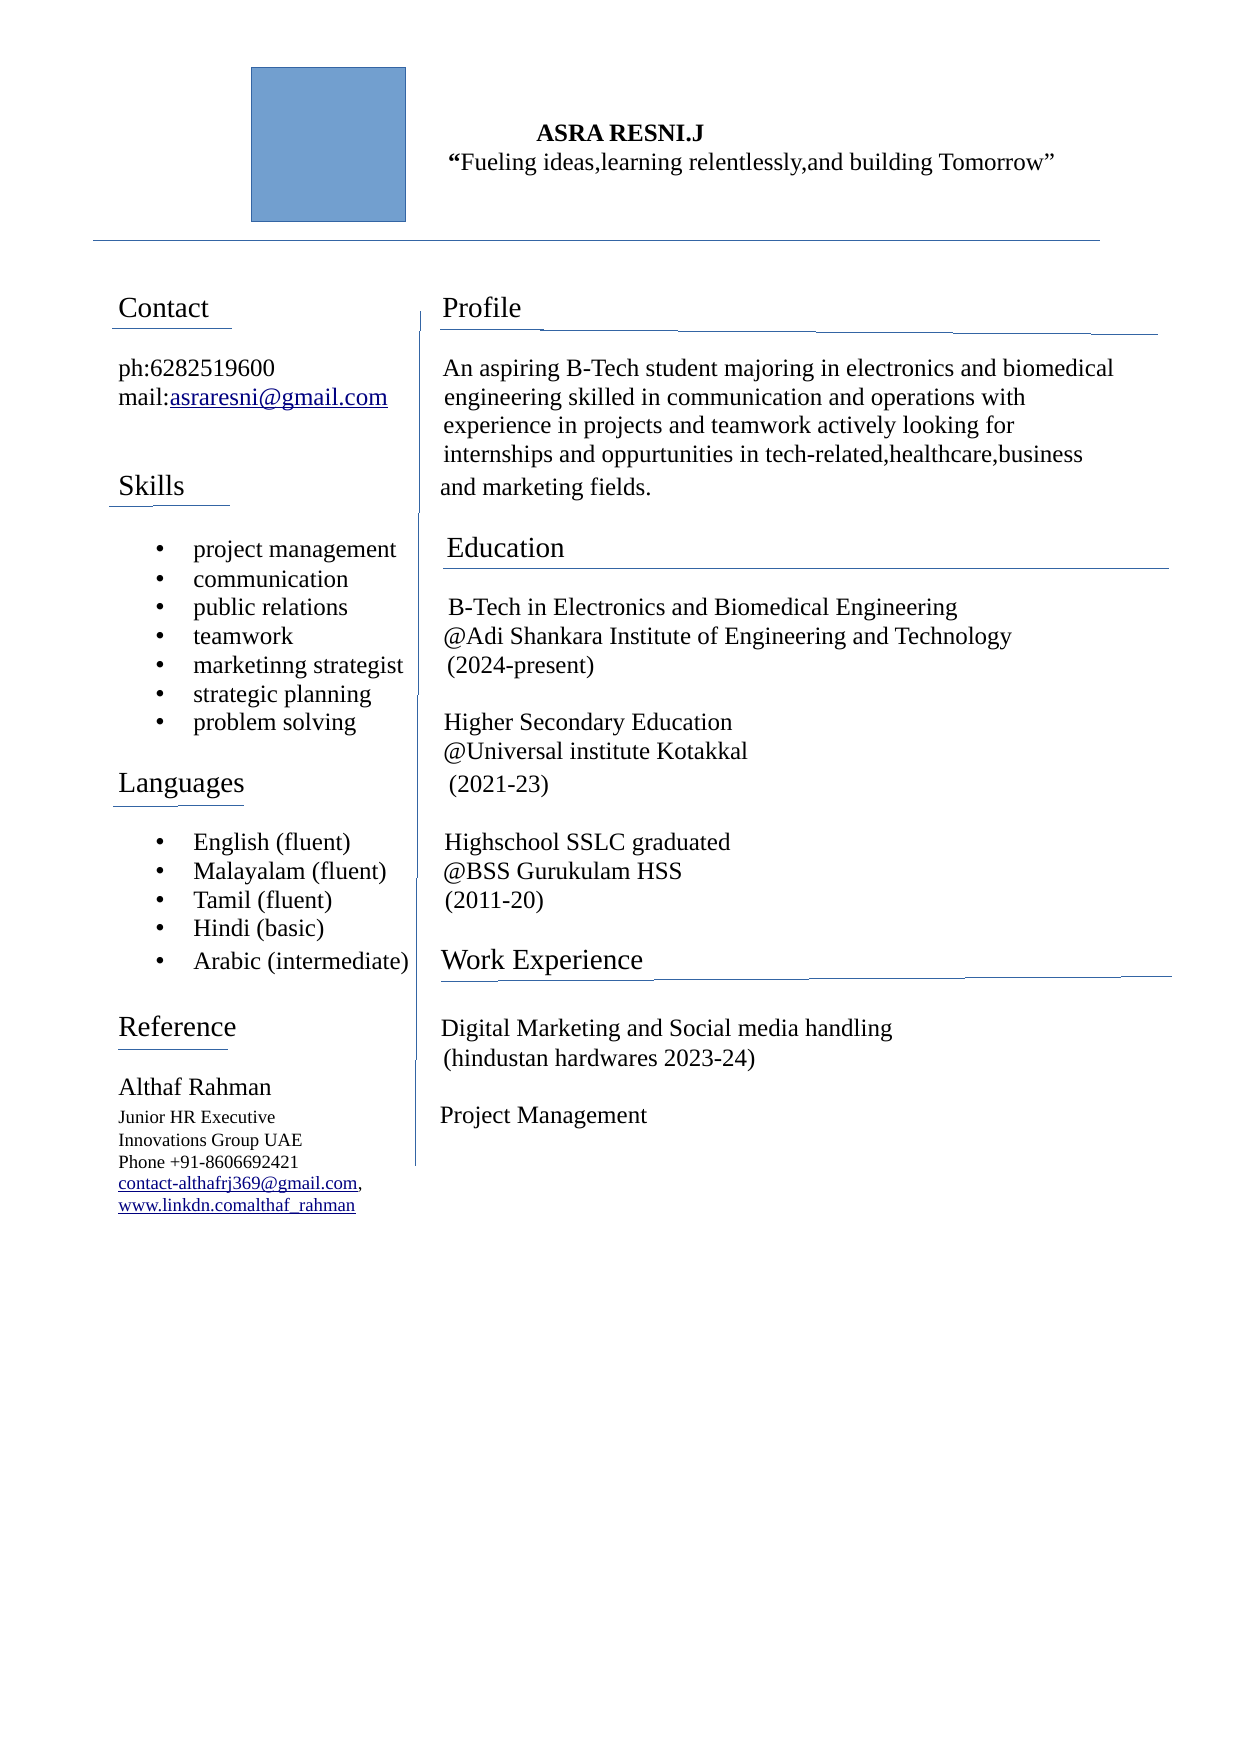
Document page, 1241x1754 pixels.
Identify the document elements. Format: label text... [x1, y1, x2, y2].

list Arabic (intermediate) [156, 942, 416, 976]
text and marketing fields. [420, 468, 1122, 501]
text internships and oppurtunities in tech-related,healthcare,business [420, 439, 1122, 468]
text ASRA RESNI.J [406, 118, 1122, 147]
list strategic planning [156, 679, 1122, 707]
text engineering skilled in communication and operations with [420, 382, 1122, 410]
text [118, 439, 419, 468]
list Hindi (basic) [156, 913, 416, 942]
text Junior HR Executive [118, 1100, 415, 1129]
text Althaf Rahman [118, 1072, 415, 1100]
text [416, 1129, 1122, 1151]
list (2024-present) [419, 650, 1122, 679]
list Education [419, 530, 1122, 564]
text Innovations Group UAE [118, 1129, 415, 1151]
list Work Experience [417, 942, 1122, 976]
list communication [156, 564, 418, 592]
text [118, 147, 251, 176]
text [118, 410, 419, 439]
list teamwork @Adi Shankara Institute of Engineering and Technology [156, 621, 418, 650]
list Higher Secondary Education [418, 707, 1122, 736]
list English (fluent) [156, 827, 417, 856]
text experience in projects and teamwork actively looking for [420, 410, 1122, 439]
text [416, 1072, 1122, 1100]
list Tamil (fluent) [156, 885, 416, 913]
text Project Management [416, 1100, 1122, 1129]
list public relations [156, 592, 418, 621]
text [118, 736, 417, 765]
list (2011-20) [417, 885, 1122, 913]
text Phone +91-8606692421 [118, 1151, 1122, 1172]
list Malayalam (fluent) @BSS Gurukulam HSS [156, 856, 1122, 885]
text Reference [118, 1009, 416, 1043]
text “Fueling ideas,learning relentlessly,and building Tomorrow” [406, 147, 1122, 176]
list project management [156, 530, 418, 564]
text www.linkdn.comalthaf_rahman [118, 1194, 1122, 1215]
text contact-althafrj369@gmail.com, [118, 1172, 1122, 1194]
text An aspiring B-Tech student majoring in electronics and biomedical [420, 353, 1122, 382]
text Languages [118, 765, 417, 798]
text (2021-23) [418, 765, 1122, 798]
text Contact Profile [118, 291, 1122, 324]
list marketinng strategist [156, 650, 418, 679]
text Skills [118, 468, 419, 501]
text Digital Marketing and Social media handling [417, 1009, 1122, 1043]
list [419, 564, 1122, 592]
text (hindustan hardwares 2023-24) [118, 1043, 1122, 1072]
list teamwork @Adi Shankara Institute of Engineering and Technology [419, 621, 1122, 650]
list Highschool SSLC graduated [418, 827, 1122, 856]
list problem solving [156, 707, 417, 736]
text mail:asraresni@gmail.com [118, 382, 419, 410]
list [417, 913, 1122, 942]
text [118, 118, 251, 147]
text @Universal institute Kotakkal [418, 736, 1122, 765]
list B-Tech in Electronics and Biomedical Engineering [419, 592, 1122, 621]
text ph:6282519600 [118, 353, 419, 382]
